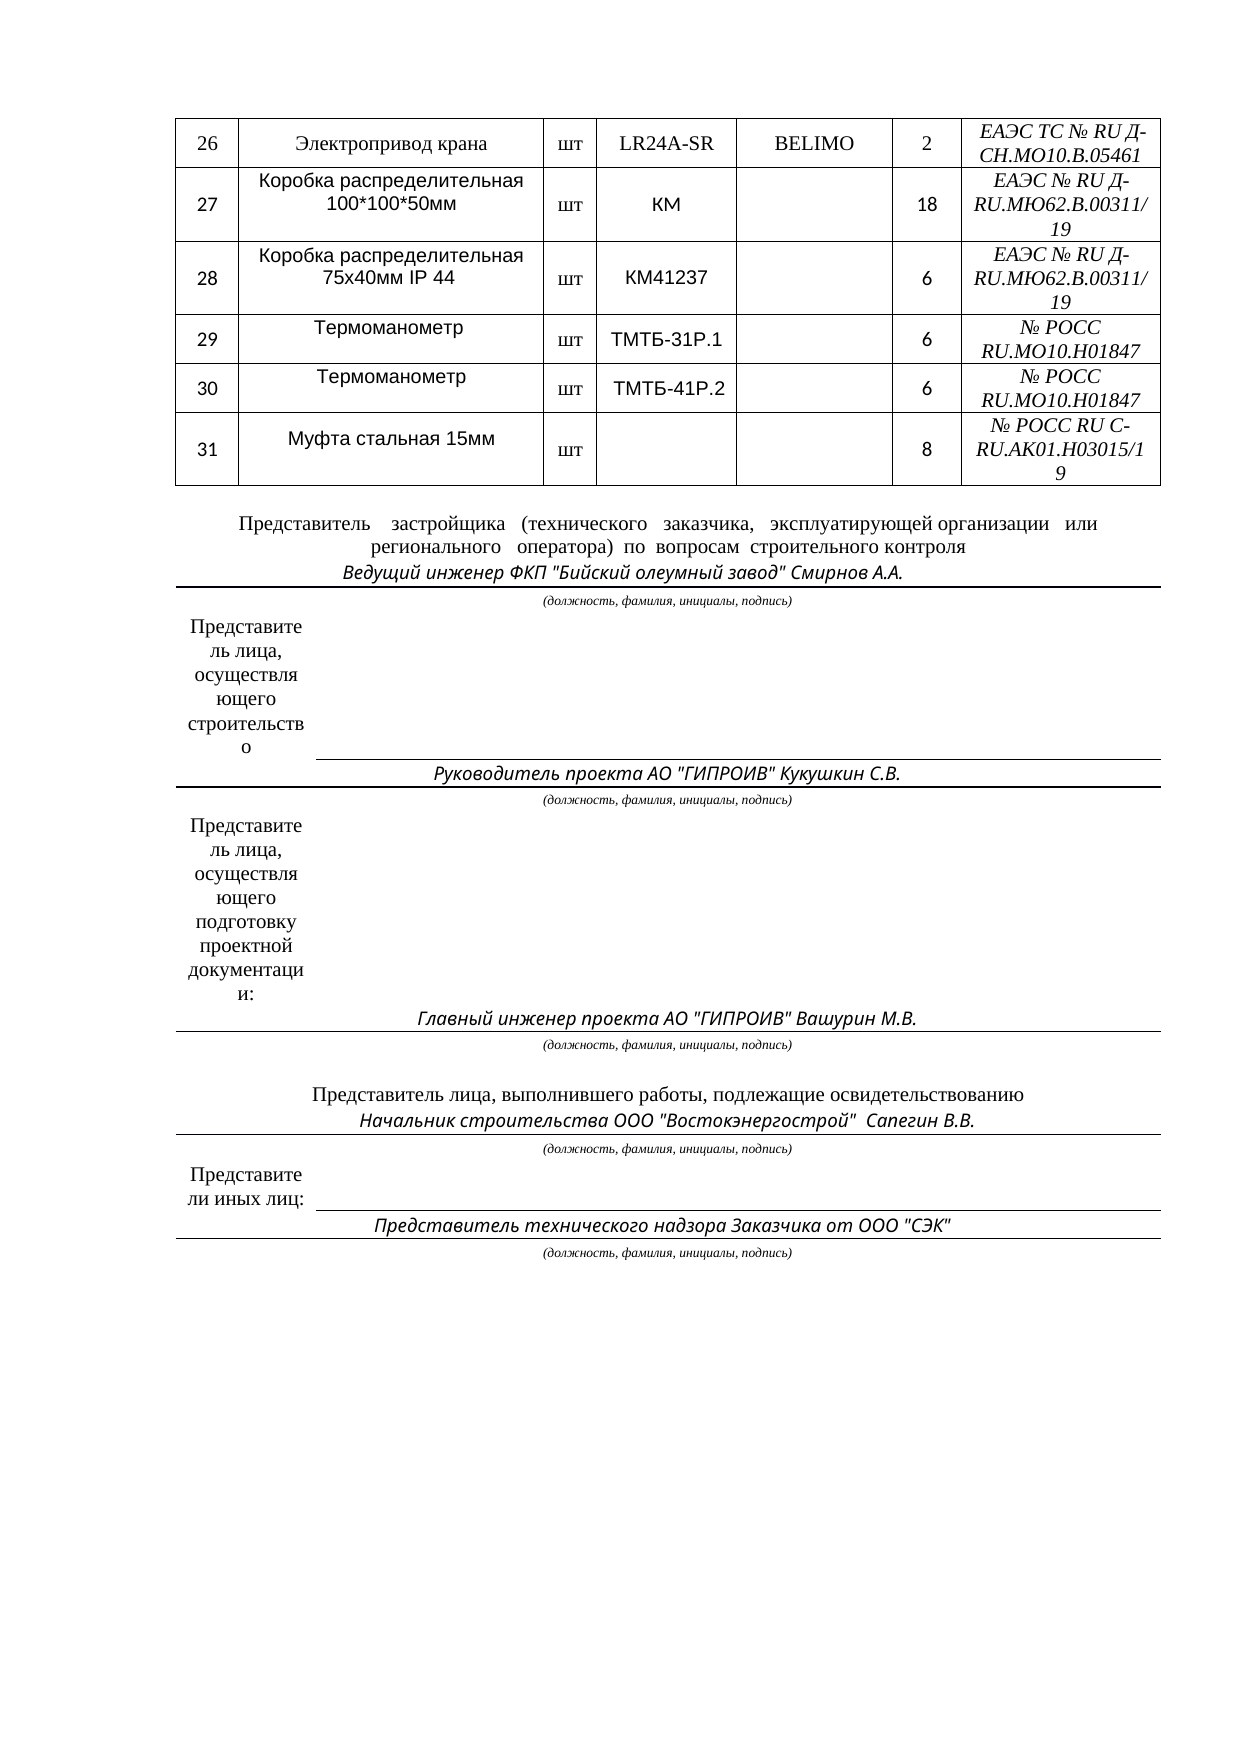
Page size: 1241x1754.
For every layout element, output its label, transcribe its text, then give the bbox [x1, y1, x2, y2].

table_cell 2 [893, 119, 961, 167]
table_cell Муфта стальная 15мм [239, 413, 543, 485]
table_cell LR24A-SR [597, 119, 736, 167]
table_cell Электропривод крана [239, 119, 543, 167]
table_cell № РОСС RU.МО10.H01847 [962, 364, 1160, 412]
table_cell [597, 413, 736, 485]
table_cell Ведущий инженер ФКП "Бийский олеумный завод" Смирнов А.А. [176, 559, 1161, 586]
table_cell 29 [176, 315, 238, 363]
table_cell шт [544, 315, 596, 363]
table_cell ТМТБ-41Р.2 [597, 364, 736, 412]
table_cell Термоманометр [239, 364, 543, 412]
table_cell 28 [176, 242, 238, 314]
table_cell Начальник строительства ООО "Востокэнергострой" Сапегин В.В. [176, 1106, 1161, 1134]
table_cell 31 [176, 413, 238, 485]
table_cell шт [544, 168, 596, 241]
table_cell Термоманометр [239, 315, 543, 363]
table_cell КМ41237 [597, 242, 736, 314]
table_cell шт [544, 119, 596, 167]
table_cell 27 [176, 168, 238, 241]
table_cell 8 [893, 413, 961, 485]
table_cell Руководитель проекта АО "ГИПРОИВ" Кукушкин С.В. [176, 759, 1161, 786]
table_cell BELIMO [737, 119, 892, 167]
table_cell Главный инженер проекта АО "ГИПРОИВ" Вашурин М.В. [176, 1005, 1161, 1031]
table_cell шт [544, 364, 596, 412]
table_cell (должность, фамилия, инициалы, подпись) [176, 1032, 1161, 1058]
table_cell [316, 614, 1161, 758]
table_cell № РОСС RU C-RU.AK01.H03015/19 [962, 413, 1160, 485]
table_cell Представитель технического надзора Заказчика от ООО "СЭК" [176, 1210, 1161, 1238]
table_cell шт [544, 242, 596, 314]
table_cell Представитель лица, осуществляющего подготовку проектной документации: [176, 813, 316, 1005]
table_cell Представитель лица, осуществляющего строительство [176, 614, 316, 758]
table_cell 6 [893, 242, 961, 314]
table_cell Коробка распределительная 75х40мм IP 44 [239, 242, 543, 314]
table_cell Представитель лица, выполнившего работы, подлежащие освидетельствованию [176, 1058, 1161, 1106]
table_cell 26 [176, 119, 238, 167]
table_cell 6 [893, 315, 961, 363]
table_cell шт [544, 413, 596, 485]
table_cell (должность, фамилия, инициалы, подпись) [176, 788, 1161, 812]
table_cell ТМТБ-31Р.1 [597, 315, 736, 363]
table_cell № РОСС RU.МО10.H01847 [962, 315, 1160, 363]
table_cell ЕАЭС № RU Д-RU.МЮ62.В.00311/19 [962, 242, 1160, 314]
table_cell [316, 813, 457, 1005]
table_cell 18 [893, 168, 961, 241]
table_cell (должность, фамилия, инициалы, подпись) [176, 1135, 1161, 1162]
table_cell Коробка распределительная 100*100*50мм [239, 168, 543, 241]
table_cell [737, 168, 892, 241]
table_cell ЕАЭС № RU Д-RU.МЮ62.В.00311/19 [962, 168, 1160, 241]
table_cell [457, 813, 1161, 1005]
table_cell КМ [597, 168, 736, 241]
table_cell [737, 315, 892, 363]
table_cell 6 [893, 364, 961, 412]
table_cell Представитель застройщика (технического заказчика, эксплуатирующей организации или регионального оператора) по вопросам строительного контроля [176, 486, 1161, 558]
table_cell (должность, фамилия, инициалы, подпись) [176, 1239, 1161, 1266]
table_cell 30 [176, 364, 238, 412]
table_cell Представители иных лиц: [176, 1162, 316, 1210]
table_cell [737, 364, 892, 412]
table_cell ЕАЭС ТС № RU Д-СН.МО10.В.05461 [962, 119, 1160, 167]
table_cell [737, 242, 892, 314]
table_cell [316, 1162, 1161, 1210]
table_cell [737, 413, 892, 485]
table_cell (должность, фамилия, инициалы, подпись) [176, 588, 1161, 614]
